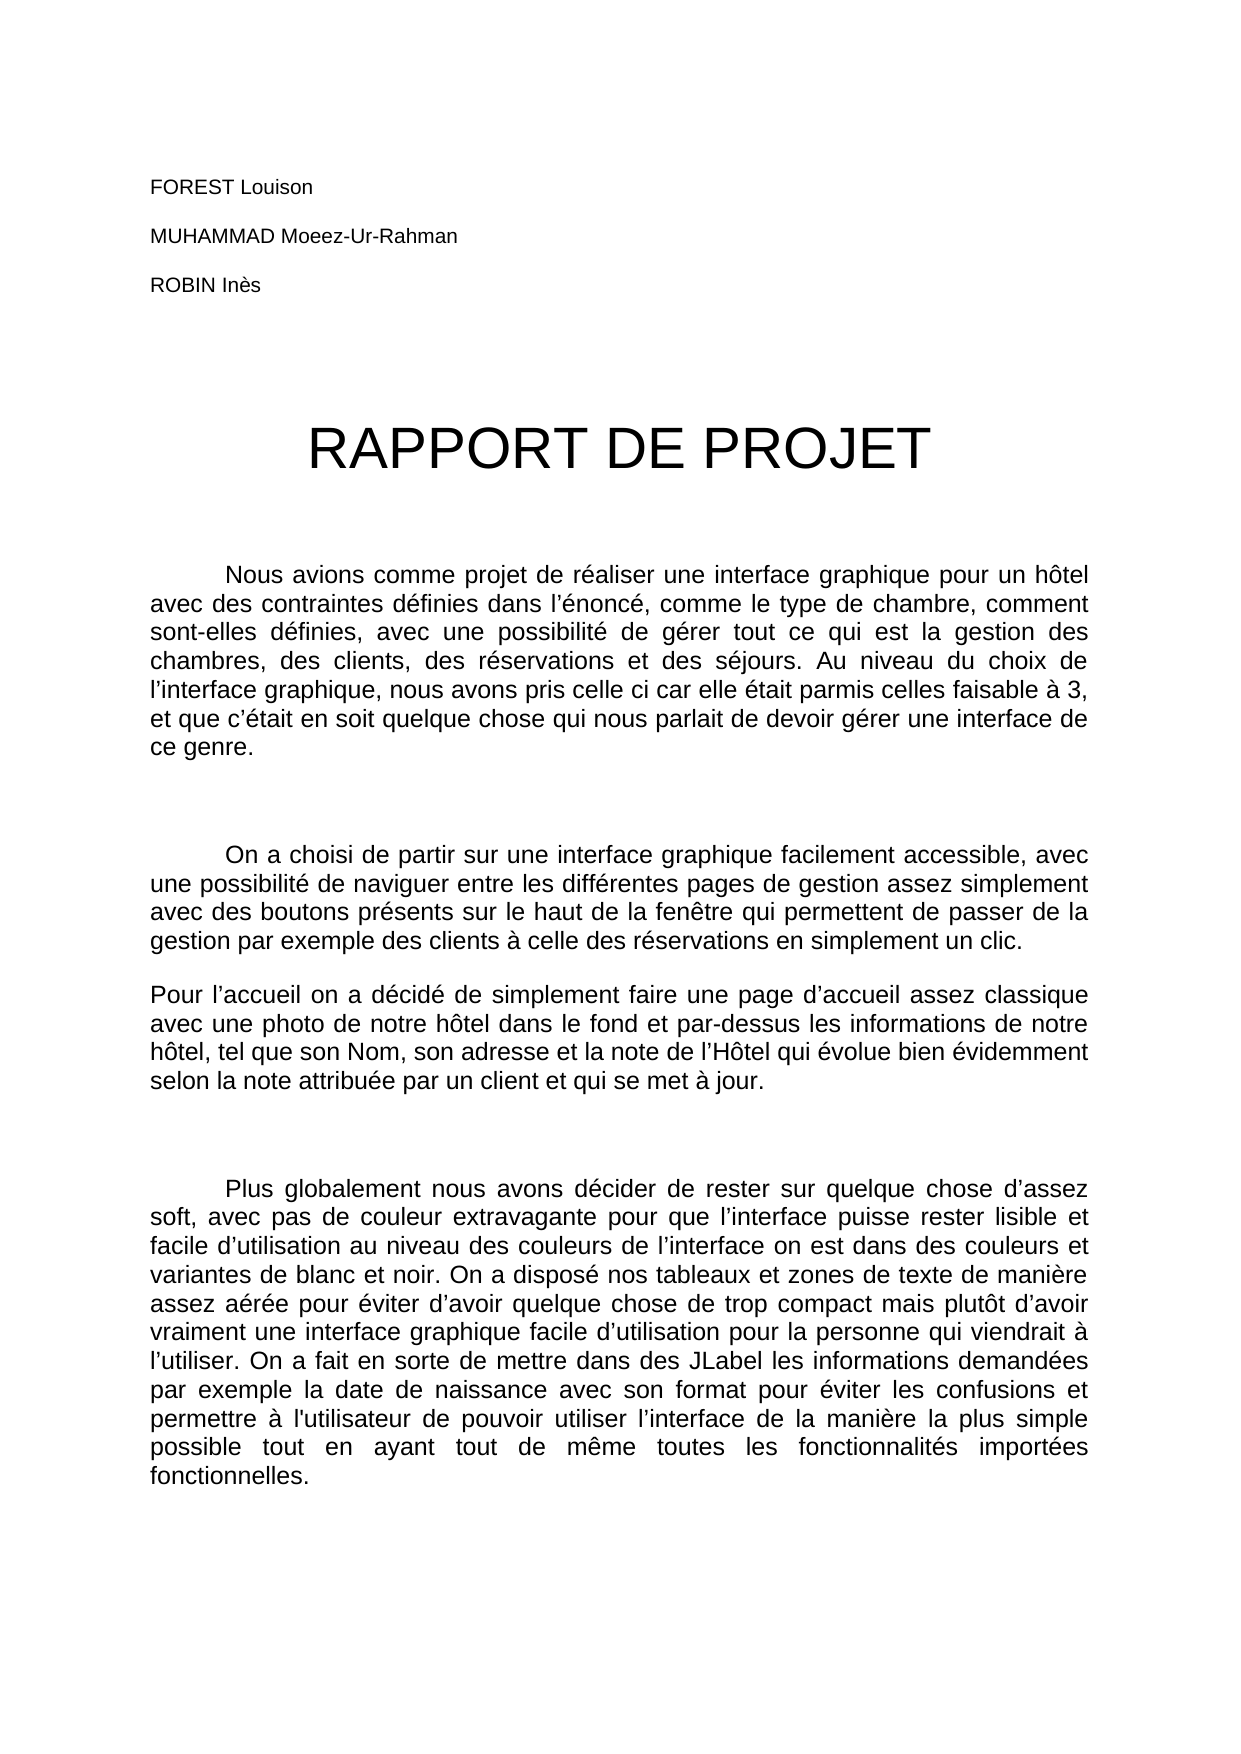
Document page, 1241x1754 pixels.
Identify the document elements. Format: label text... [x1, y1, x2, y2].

text MUHAMMAD Moeez-Ur-Rahman [150, 224, 1090, 248]
text Pour l’accueil on a décidé de simplement faire une page d’accueil assez classique avec une photo de notre hôtel dans le fond et par-dessus les informations de notre hôtel, tel que son Nom, son adresse et la note de l’Hôtel qui évolue bien évidemment selon la note attribuée par un client et qui se met à jour. [150, 980, 1090, 1095]
text FOREST Louison [150, 175, 1090, 199]
text On a choisi de partir sur une interface graphique facilement accessible, avec une possibilité de naviguer entre les différentes pages de gestion assez simplement avec des boutons présents sur le haut de la fenêtre qui permettent de passer de la gestion par exemple des clients à celle des réservations en simplement un clic. [150, 840, 1090, 955]
text RAPPORT DE PROJET [150, 414, 1090, 481]
text Plus globalement nous avons décider de rester sur quelque chose d’assez soft, avec pas de couleur extravagante pour que l’interface puisse rester lisible et facile d’utilisation au niveau des couleurs de l’interface on est dans des couleurs et variantes de blanc et noir. On a disposé nos tableaux et zones de texte de manière assez aérée pour éviter d’avoir quelque chose de trop compact mais plutôt d’avoir vraiment une interface graphique facile d’utilisation pour la personne qui viendrait à l’utiliser. On a fait en sorte de mettre dans des JLabel les informations demandées par exemple la date de naissance avec son format pour éviter les confusions et permettre à l'utilisateur de pouvoir utiliser l’interface de la manière la plus simple possible tout en ayant tout de même toutes les fonctionnalités importées fonctionnelles. [150, 1173, 1090, 1490]
text Nous avions comme projet de réaliser une interface graphique pour un hôtel avec des contraintes définies dans l’énoncé, comme le type de chambre, comment sont-elles définies, avec une possibilité de gérer tout ce qui est la gestion des chambres, des clients, des réservations et des séjours. Au niveau du choix de l’interface graphique, nous avons pris celle ci car elle était parmis celles faisable à 3, et que c’était en soit quelque chose qui nous parlait de devoir gérer une interface de ce genre. [150, 560, 1090, 761]
text ROBIN Inès [150, 273, 1090, 297]
